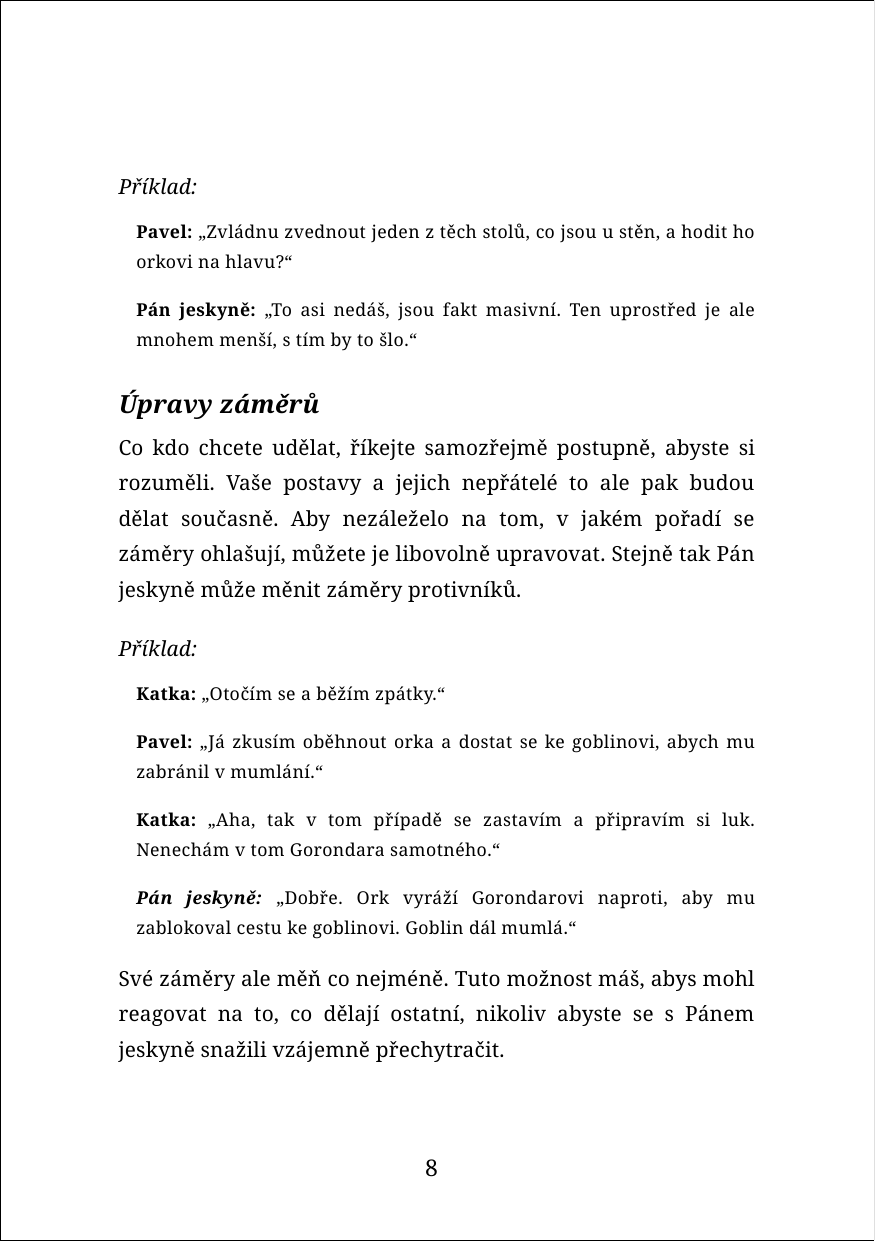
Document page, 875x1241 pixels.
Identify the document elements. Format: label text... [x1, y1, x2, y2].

text Příklad: [118, 634, 756, 663]
text Pavel: „Zvládnu zvednout jeden z těch stolů, co jsou u stěn, a hodit ho orkovi na hlavu?“ [136, 219, 756, 273]
text Pán jeskyně: „Dobře. Ork vyráží Gorondarovi naproti, aby mu zablokoval cestu ke goblinovi. Goblin dál mumlá.“ [136, 886, 756, 940]
text Katka: „Aha, tak v tom případě se zastavím a připravím si luk. Nenechám v tom Gorondara samotného.“ [136, 807, 756, 862]
text Příklad: [118, 172, 756, 200]
text Pavel: „Já zkusím oběhnout orka a dostat se ke goblinovi, abych mu zabránil v mumlání.“ [136, 729, 756, 784]
text Co kdo chcete udělat, říkejte samozřejmě postupně, abyste si rozuměli. Vaše postavy a jejich nepřátelé to ale pak budou dělat současně. Aby nezáleželo na tom, v jakém pořadí se záměry ohlašují, můžete je libovolně upravovat. Stejně tak Pán jeskyně může měnit záměry protivníků. [118, 433, 756, 603]
subtitle Úpravy záměrů [118, 387, 756, 421]
text Katka: „Otočím se a běžím zpátky.“ [136, 681, 756, 706]
text Pán jeskyně: „To asi nedáš, jsou fakt masivní. Ten uprostřed je ale mnohem menší, s tím by to šlo.“ [136, 297, 756, 352]
text Své záměry ale měň co nejméně. Tuto možnost máš, abys mohl reagovat na to, co dělají ostatní, nikoliv abyste se s Pánem jeskyně snažili vzájemně přechytračit. [118, 964, 756, 1063]
